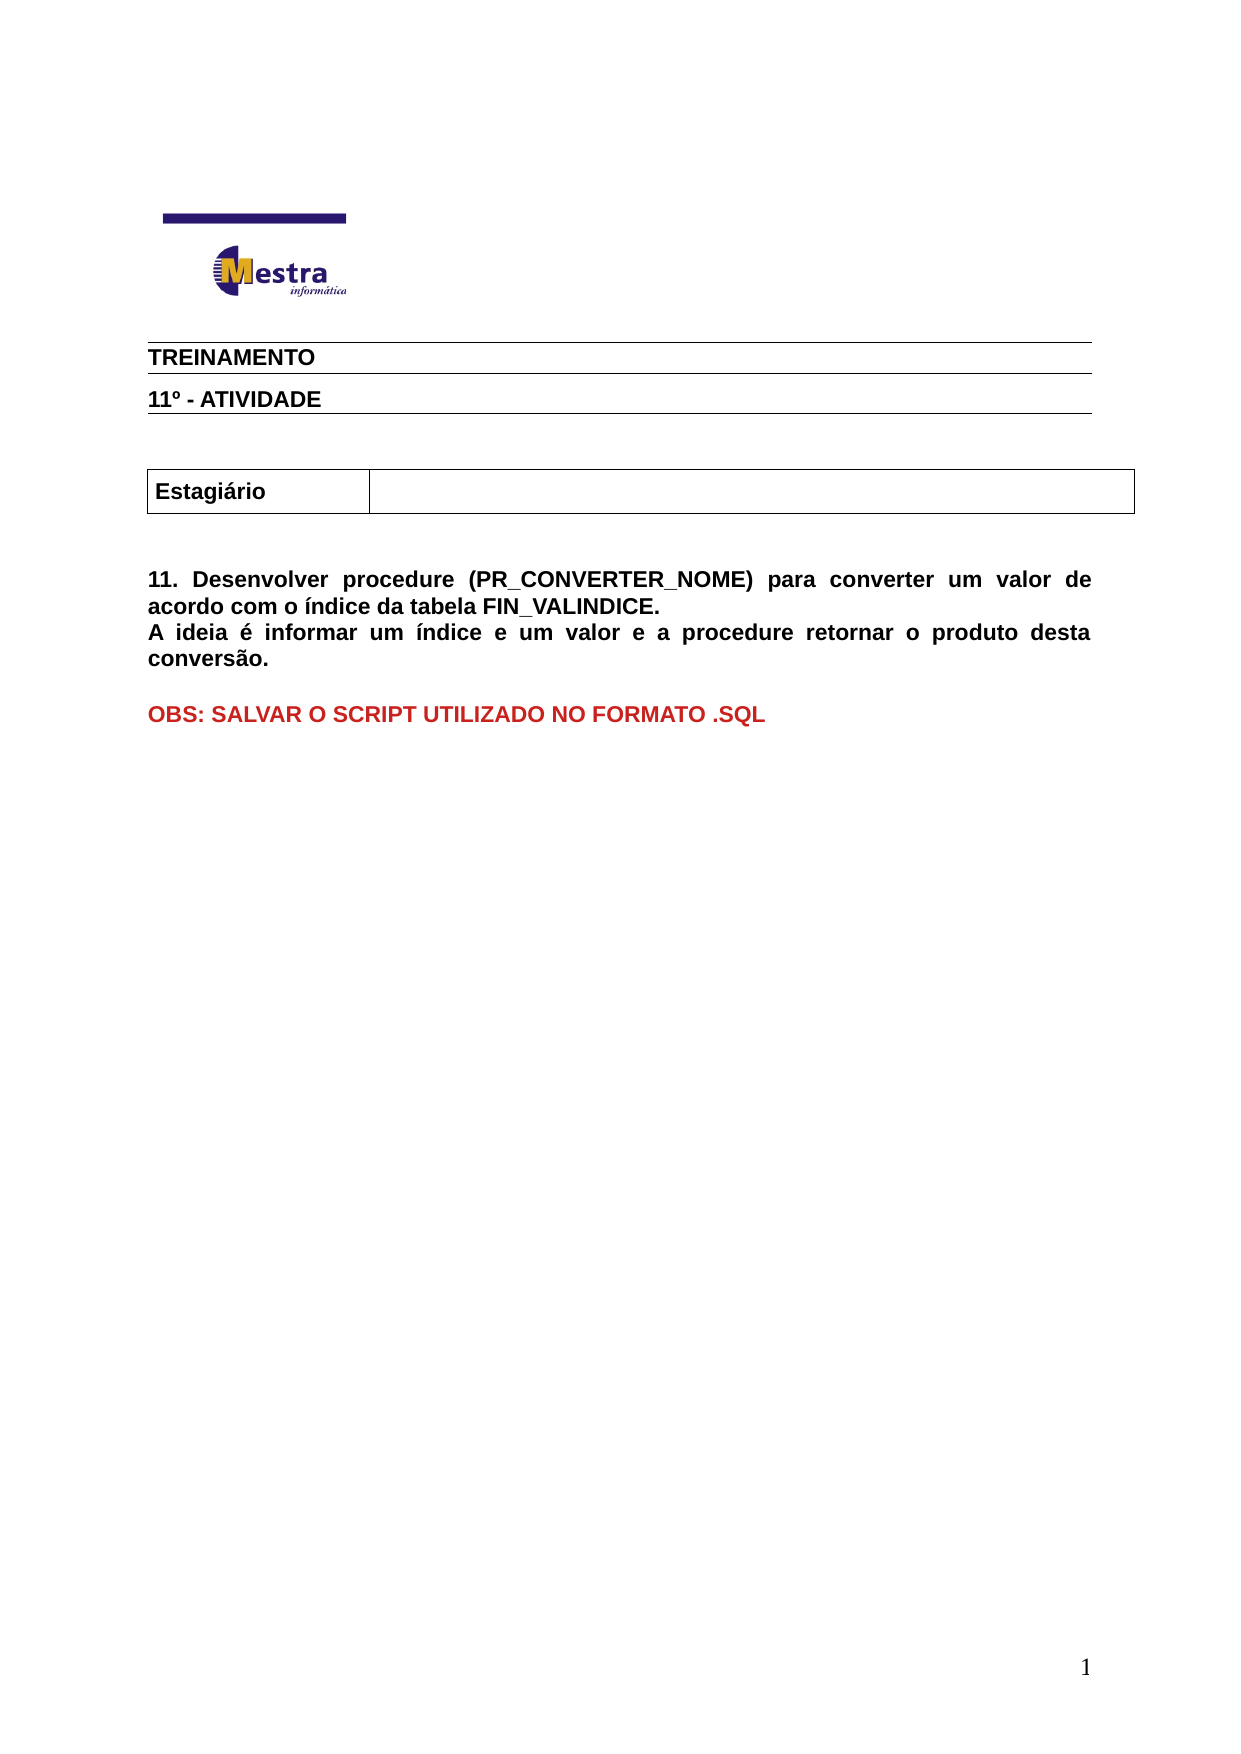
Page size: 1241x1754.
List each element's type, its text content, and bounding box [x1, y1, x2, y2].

table_header [370, 470, 1134, 513]
list A ideia é informar um índice e um valor e a procedure retornar o produto desta conversão. [148, 619, 1092, 701]
text OBS: SALVAR O SCRIPT UTILIZADO NO FORMATO .SQL [148, 701, 1092, 727]
table_header Estagiário [148, 470, 369, 513]
subtitle 11º - ATIVIDADE [148, 386, 1092, 413]
list 11. Desenvolver procedure (PR_CONVERTER_NOME) para converter um valor de acordo com o índice da tabela FIN_VALINDICE. [148, 566, 1092, 619]
picture [162, 213, 347, 297]
text TREINAMENTO [148, 343, 1092, 373]
